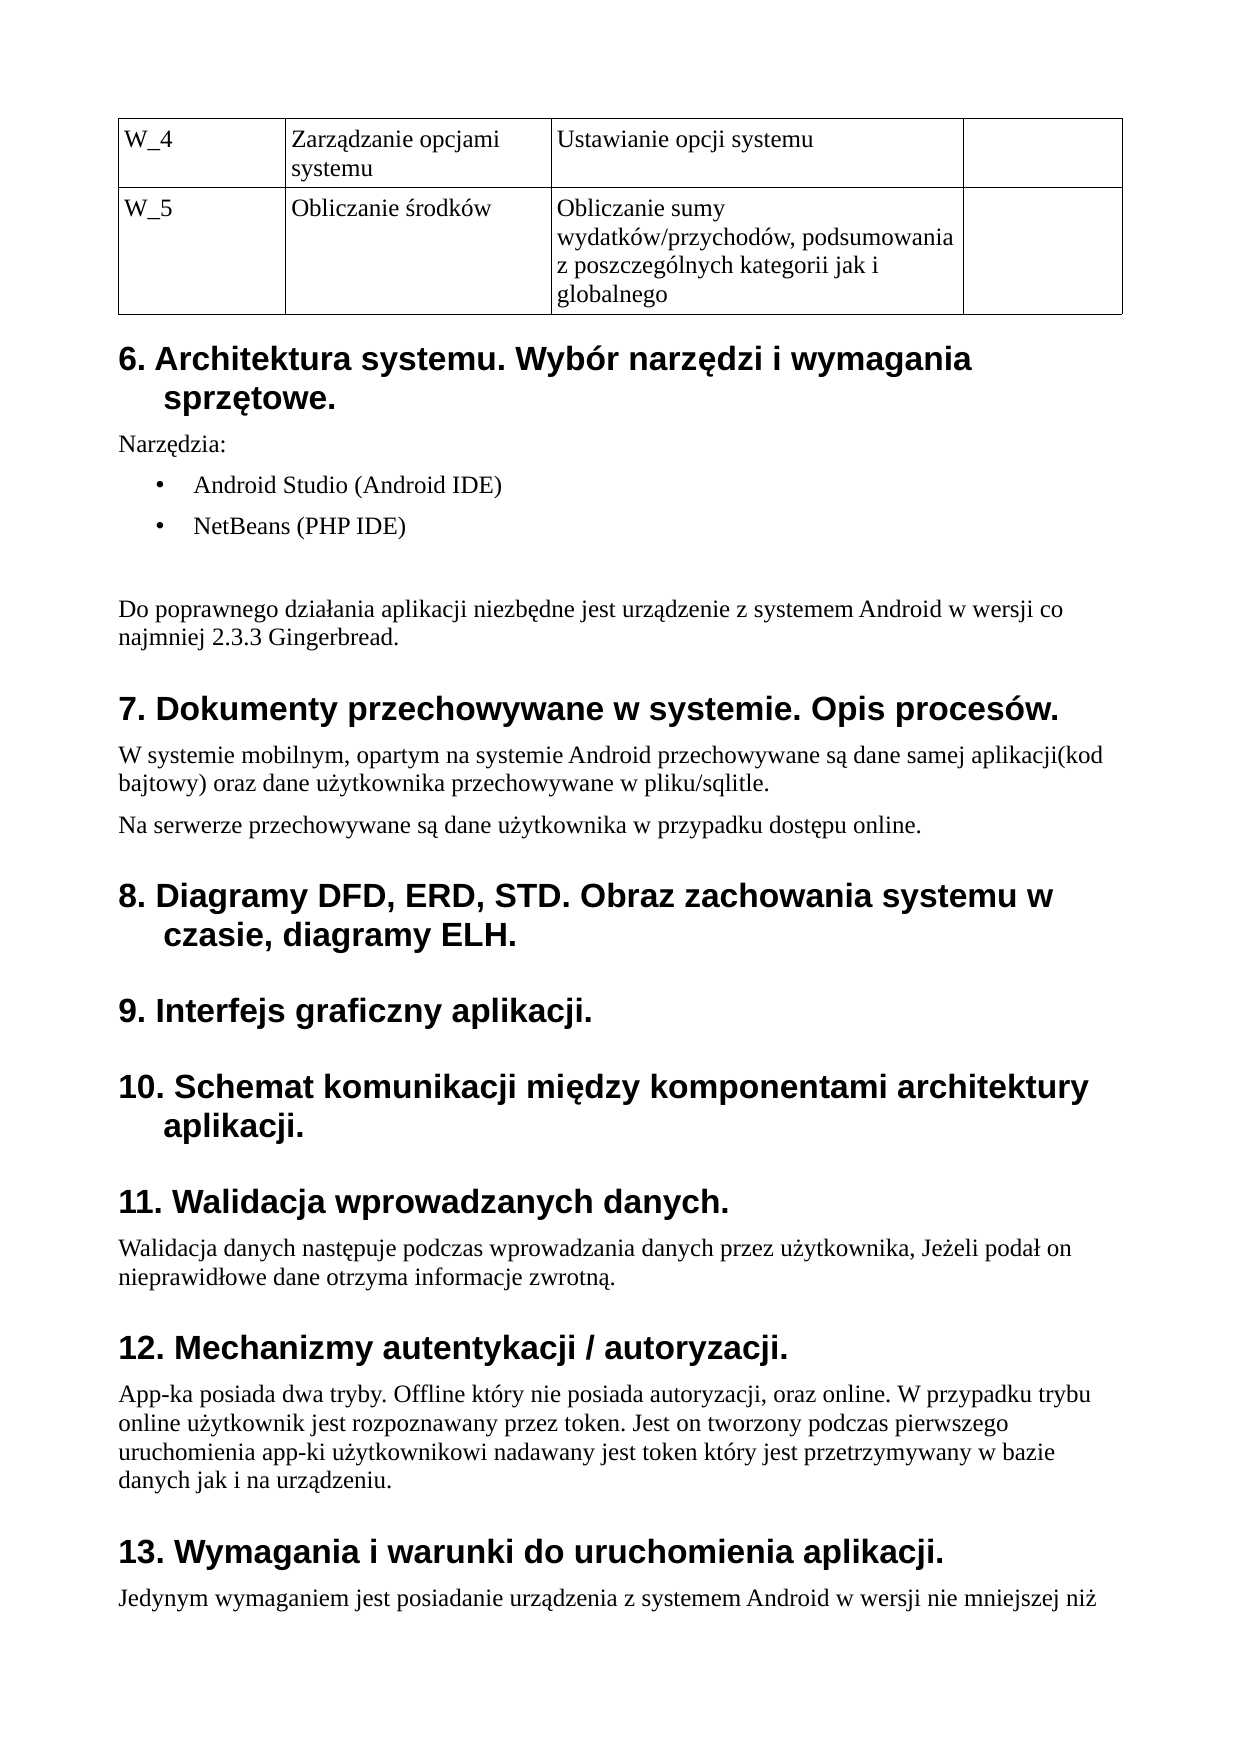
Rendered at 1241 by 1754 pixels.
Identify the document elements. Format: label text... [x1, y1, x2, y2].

list NetBeans (PHP IDE) [156, 511, 1122, 540]
subtitle 8. Diagramy DFD, ERD, STD. Obraz zachowania systemu w czasie, diagramy ELH. [118, 876, 1122, 953]
text Jedynym wymaganiem jest posiadanie urządzenia z systemem Android w wersji nie mniejszej niż [118, 1583, 1122, 1611]
subtitle 6. Architektura systemu. Wybór narzędzi i wymagania sprzętowe. [118, 339, 1122, 416]
table_cell Zarządzanie opcjami systemu [286, 119, 551, 187]
table_cell Obliczanie sumy wydatków/przychodów, podsumowania z poszczególnych kategorii jak i globalnego [552, 188, 963, 314]
text Walidacja danych następuje podczas wprowadzania danych przez użytkownika, Jeżeli podał on nieprawidłowe dane otrzyma informacje zwrotną. [118, 1233, 1122, 1290]
subtitle 7. Dokumenty przechowywane w systemie. Opis procesów. [118, 689, 1122, 727]
table_cell W_5 [119, 188, 285, 314]
table_cell [964, 119, 1122, 187]
subtitle 13. Wymagania i warunki do uruchomienia aplikacji. [118, 1532, 1122, 1570]
table_cell Ustawianie opcji systemu [552, 119, 963, 187]
list Android Studio (Android IDE) [156, 470, 1122, 499]
subtitle 10. Schemat komunikacji między komponentami architektury aplikacji. [118, 1067, 1122, 1144]
text Na serwerze przechowywane są dane użytkownika w przypadku dostępu online. [118, 810, 1122, 838]
table_cell Obliczanie środków [286, 188, 551, 314]
text W systemie mobilnym, opartym na systemie Android przechowywane są dane samej aplikacji(kod bajtowy) oraz dane użytkownika przechowywane w pliku/sqlitle. [118, 740, 1122, 797]
table_cell W_4 [119, 119, 285, 187]
subtitle 12. Mechanizmy autentykacji / autoryzacji. [118, 1328, 1122, 1367]
text App-ka posiada dwa tryby. Offline który nie posiada autoryzacji, oraz online. W przypadku trybu online użytkownik jest rozpoznawany przez token. Jest on tworzony podczas pierwszego uruchomienia app-ki użytkownikowi nadawany jest token który jest przetrzymywany w bazie danych jak i na urządzeniu. [118, 1379, 1122, 1494]
subtitle 9. Interfejs graficzny aplikacji. [118, 991, 1122, 1029]
subtitle 11. Walidacja wprowadzanych danych. [118, 1182, 1122, 1220]
text Narzędzia: [118, 429, 1122, 457]
text Do poprawnego działania aplikacji niezbędne jest urządzenie z systemem Android w wersji co najmniej 2.3.3 Gingerbread. [118, 594, 1122, 651]
table_cell [964, 188, 1122, 314]
